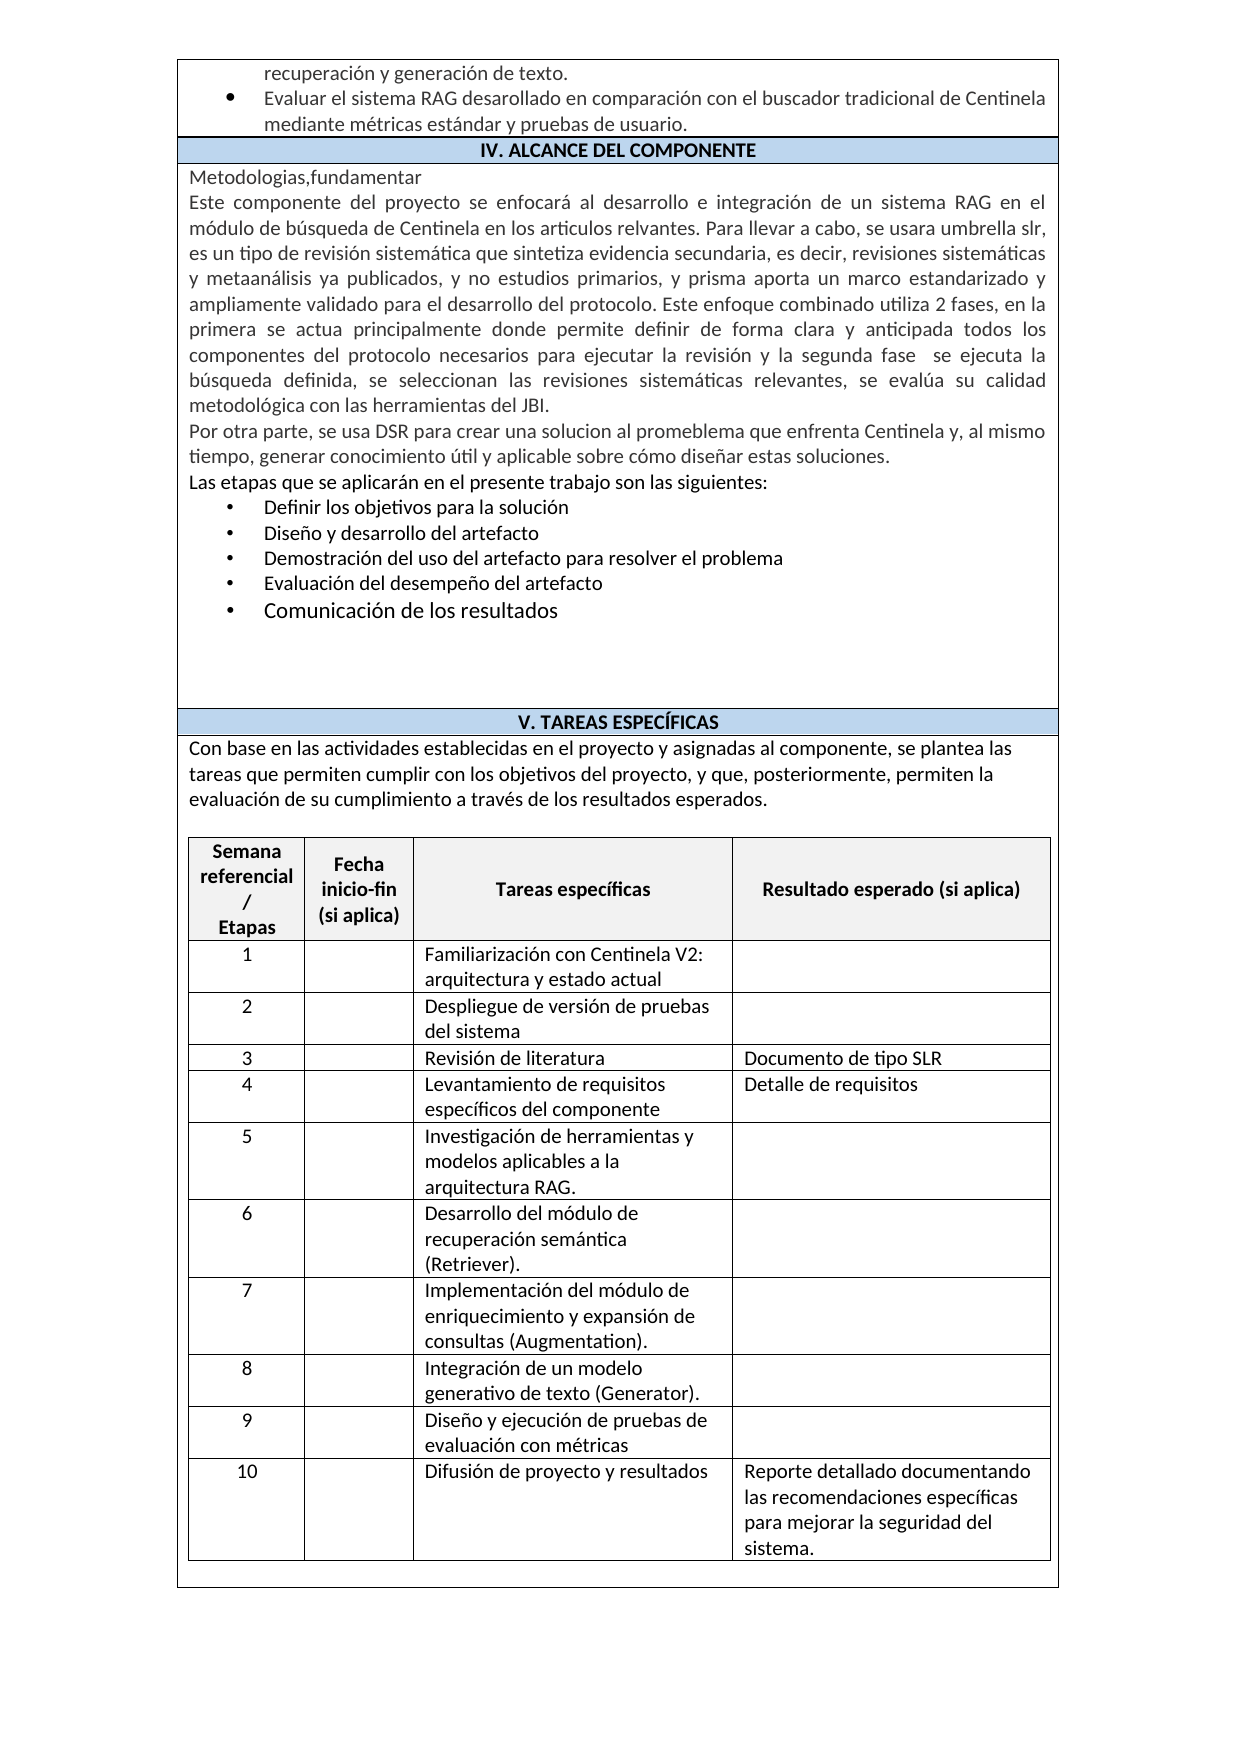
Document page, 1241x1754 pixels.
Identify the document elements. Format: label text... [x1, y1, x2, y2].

table_cell Documento de tipo SLR [733, 1045, 1050, 1070]
table_cell [305, 1045, 413, 1070]
table_cell [305, 1407, 413, 1458]
table_cell recuperación y generación de texto. Evaluar el sistema RAG desarollado en comparación con el buscador tradicional de Centinela mediante métricas estándar y pruebas de usuario. [178, 60, 1058, 136]
table_cell [733, 1278, 1050, 1354]
table_cell Despliegue de versión de pruebas del sistema [414, 993, 732, 1044]
table_cell Diseño y ejecución de pruebas de evaluación con métricas [414, 1407, 732, 1458]
table_cell 5 [189, 1123, 304, 1199]
table_cell 7 [189, 1278, 304, 1354]
table_cell Detalle de requisitos [733, 1071, 1050, 1122]
table_cell [733, 1123, 1050, 1199]
table_cell [733, 993, 1050, 1044]
table_cell Revisión de literatura [414, 1045, 732, 1070]
table_cell Levantamiento de requisitos específicos del componente [414, 1071, 732, 1122]
table_cell [733, 1200, 1050, 1277]
table_cell Implementación del módulo de enriquecimiento y expansión de consultas (Augmentation). [414, 1278, 732, 1354]
table_cell 2 [189, 993, 304, 1044]
table_cell [305, 1071, 413, 1122]
table_header Tareas específicas [414, 838, 732, 940]
table_header Resultado esperado (si aplica) [733, 838, 1050, 940]
table_header Semana referencial / Etapas [189, 838, 304, 940]
table_cell [733, 941, 1050, 992]
table_cell 4 [189, 1071, 304, 1122]
table_cell Integración de un modelo generativo de texto (Generator). [414, 1355, 732, 1406]
table_cell [305, 1355, 413, 1406]
table_cell [305, 941, 413, 992]
table_cell Investigación de herramientas y modelos aplicables a la arquitectura RAG. [414, 1123, 732, 1199]
table_cell 3 [189, 1045, 304, 1070]
table_cell 9 [189, 1407, 304, 1458]
table_cell 8 [189, 1355, 304, 1406]
table_cell [305, 1200, 413, 1277]
table_cell Desarrollo del módulo de recuperación semántica (Retriever). [414, 1200, 732, 1277]
table_cell Metodologias,fundamentar Este componente del proyecto se enfocará al desarrollo e integración de un sistema RAG en el módulo de búsqueda de Centinela en los articulos relvantes. Para llevar a cabo, se usara umbrella slr, es un tipo de revisión sistemática que sintetiza evidencia secundaria, es decir, revisiones sistemáticas y metaanálisis ya publicados, y no estudios primarios, y prisma aporta un marco estandarizado y ampliamente validado para el desarrollo del protocolo. Este enfoque combinado utiliza 2 fases, en la primera se actua principalmente donde permite definir de forma clara y anticipada todos los componentes del protocolo necesarios para ejecutar la revisión y la segunda fase se ejecuta la búsqueda definida, se seleccionan las revisiones sistemáticas relevantes, se evalúa su calidad metodológica con las herramientas del JBI. Por otra parte, se usa DSR para crear una solucion al promeblema que enfrenta Centinela y, al mismo tiempo, generar conocimiento útil y aplicable sobre cómo diseñar estas soluciones. Las etapas que se aplicarán en el presente trabajo son las siguientes: Definir los objetivos para la solución Diseño y desarrollo del artefacto Demostración del uso del artefacto para resolver el problema Evaluación del desempeño del artefacto Comunicación de los resultados [178, 164, 1058, 708]
table_cell V. TAREAS ESPECÍFICAS [178, 709, 1058, 734]
table_header Fecha inicio-fin (si aplica) [305, 838, 413, 940]
table_cell Con base en las actividades establecidas en el proyecto y asignadas al componente, se plantea las tareas que permiten cumplir con los objetivos del proyecto, y que, posteriormente, permiten la evaluación de su cumplimiento a través de los resultados esperados. [178, 736, 1058, 1587]
table_cell IV. ALCANCE DEL COMPONENTE [178, 138, 1058, 163]
table_cell [733, 1355, 1050, 1406]
table_cell Reporte detallado documentando las recomendaciones específicas para mejorar la seguridad del sistema. [733, 1459, 1050, 1560]
table_cell 6 [189, 1200, 304, 1277]
table_cell [305, 1278, 413, 1354]
table_cell [305, 993, 413, 1044]
table_cell [305, 1459, 413, 1560]
table_cell 10 [189, 1459, 304, 1560]
table_cell Familiarización con Centinela V2: arquitectura y estado actual [414, 941, 732, 992]
table_cell [305, 1123, 413, 1199]
table_cell 1 [189, 941, 304, 992]
table_cell Difusión de proyecto y resultados [414, 1459, 732, 1560]
table_cell [733, 1407, 1050, 1458]
